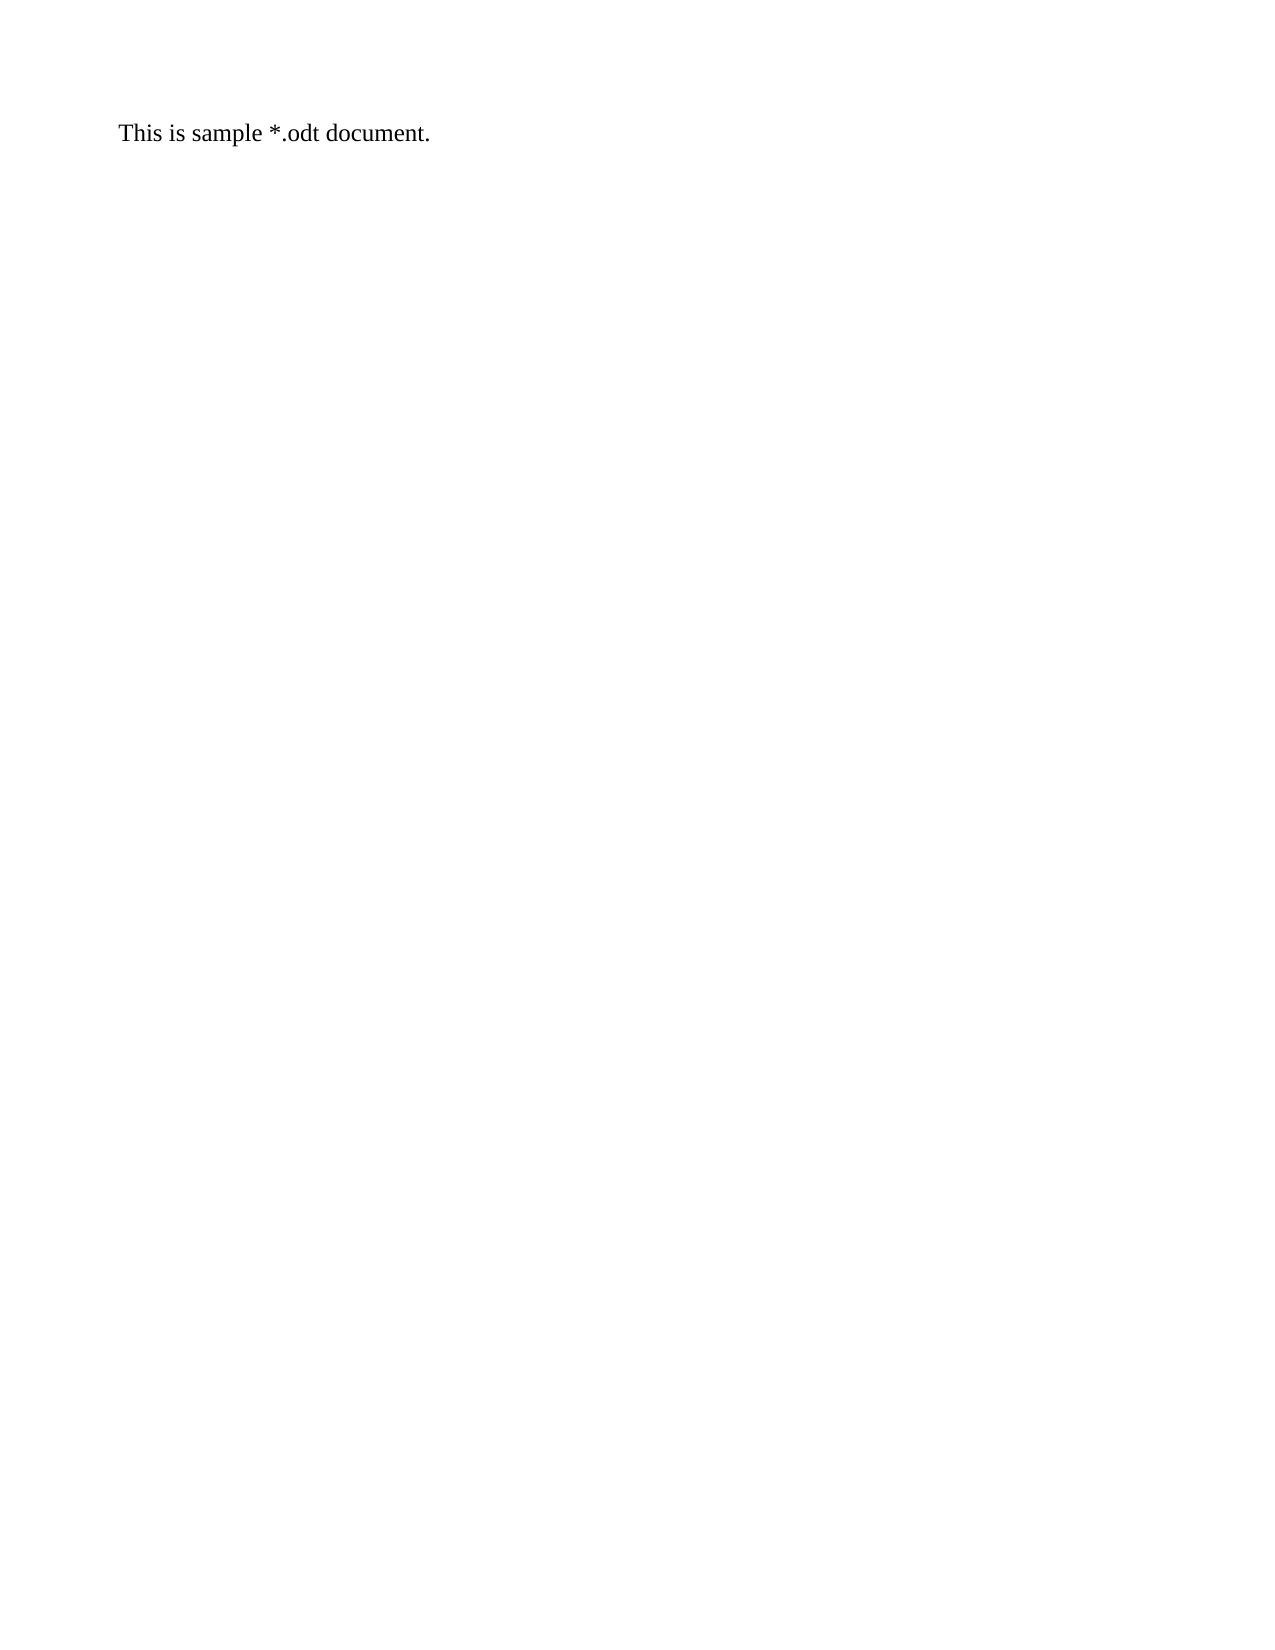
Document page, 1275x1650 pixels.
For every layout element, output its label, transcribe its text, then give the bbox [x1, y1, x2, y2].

text This is sample *.odt document. [118, 118, 1157, 147]
